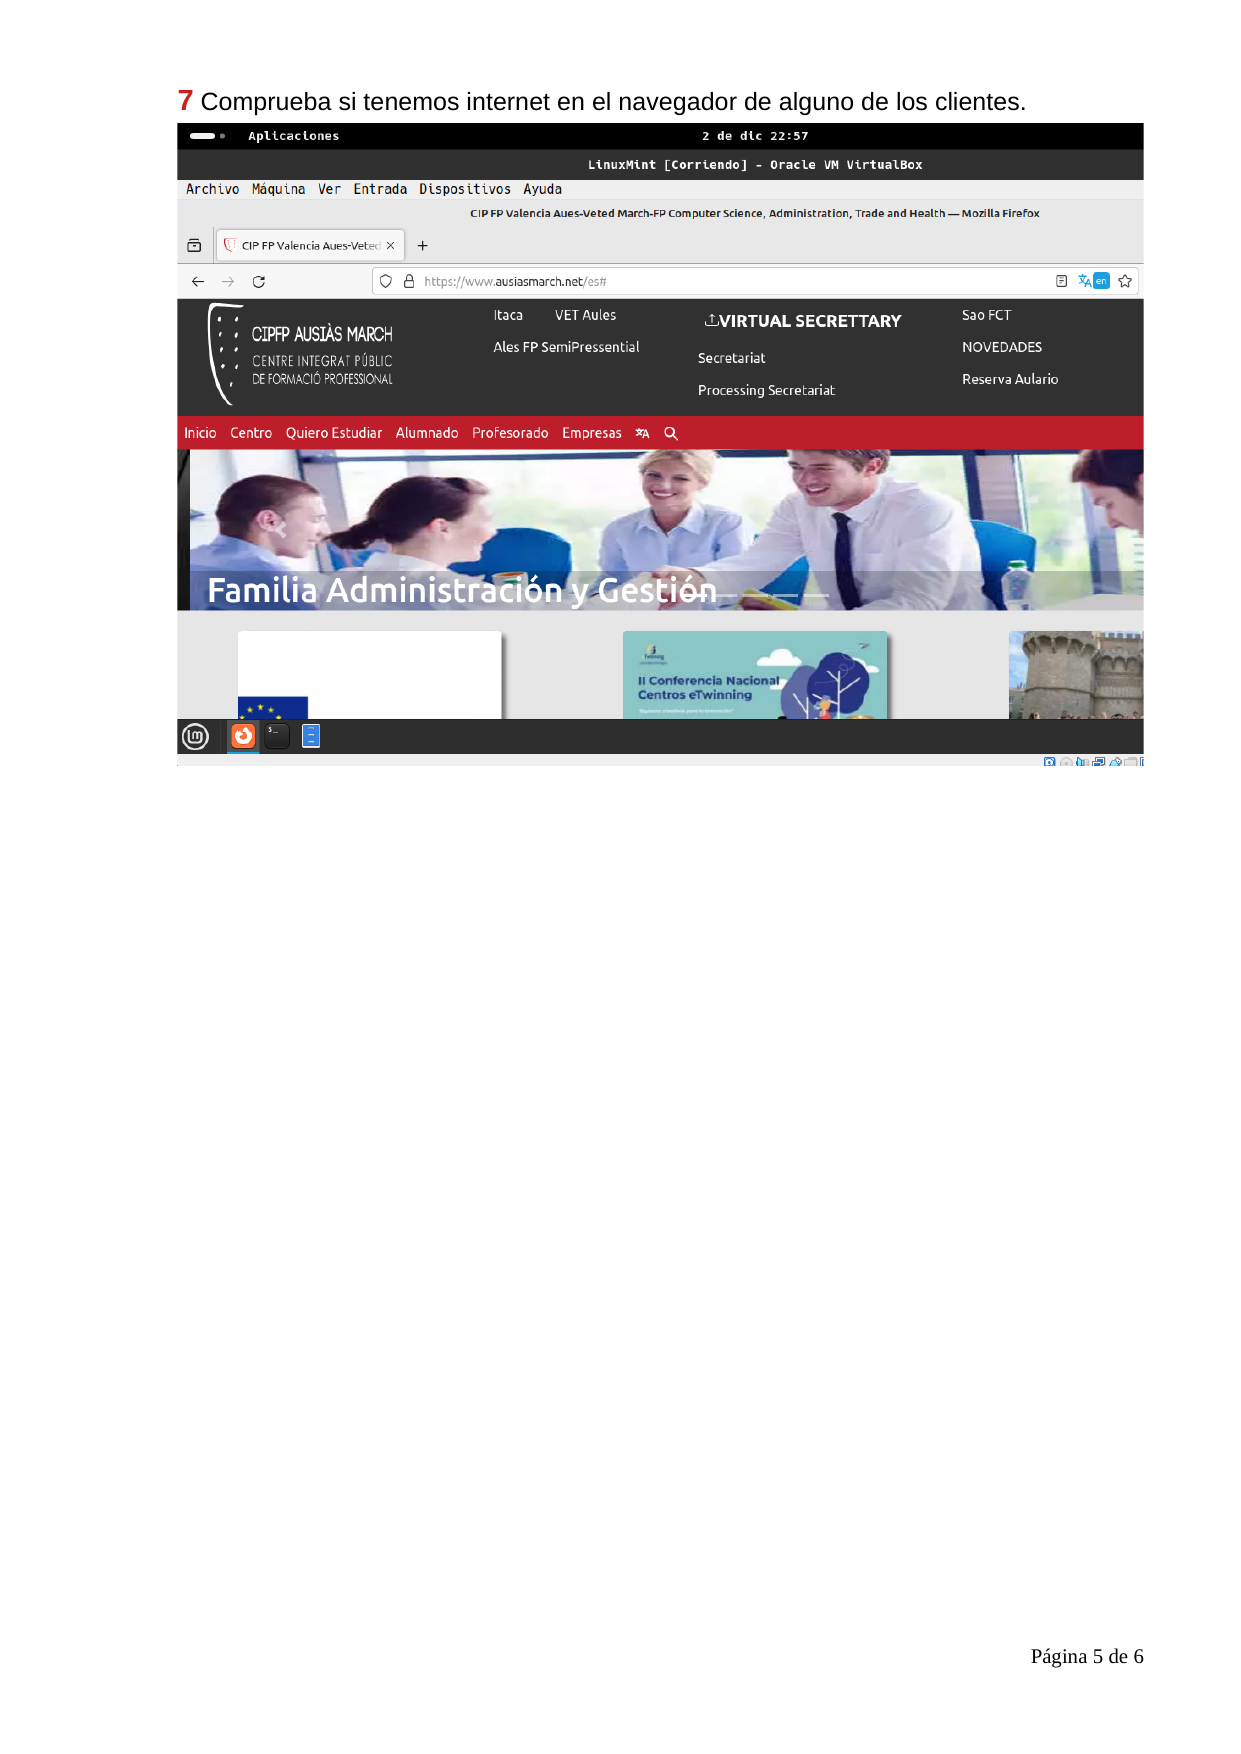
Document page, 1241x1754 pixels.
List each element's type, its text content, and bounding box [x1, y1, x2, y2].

picture [177, 123, 1144, 766]
text 7 Comprueba si tenemos internet en el navegador de alguno de los clientes. [177, 84, 1144, 117]
